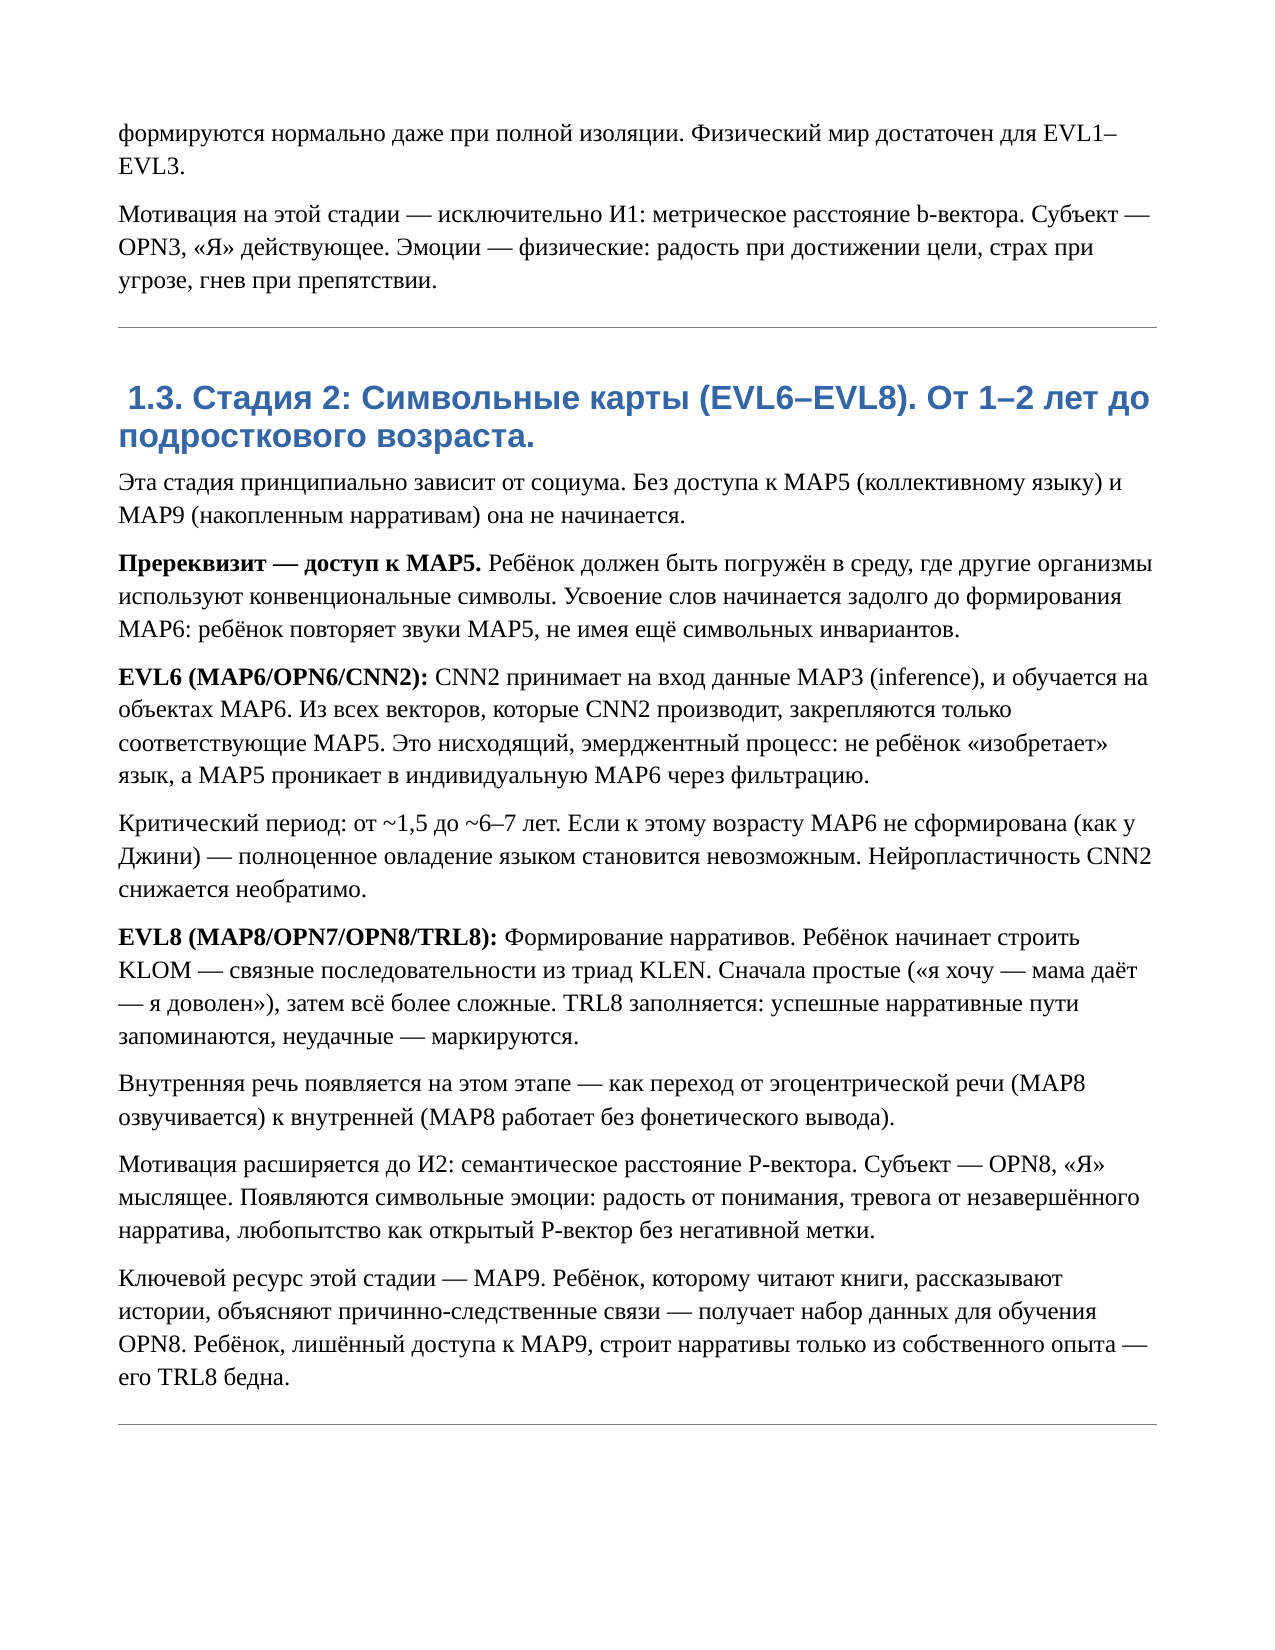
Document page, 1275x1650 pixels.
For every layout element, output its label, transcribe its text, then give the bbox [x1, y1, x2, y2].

text формируются нормально даже при полной изоляции. Физический мир достаточен для EVL1–EVL3. [118, 118, 1157, 180]
text Критический период: от ~1,5 до ~6–7 лет. Если к этому возрасту MAP6 не сформирована (как у Джини) — полноценное овладение языком становится невозможным. Нейропластичность CNN2 снижается необратимо. [118, 808, 1157, 903]
text Эта стадия принципиально зависит от социума. Без доступа к MAP5 (коллективному языку) и MAP9 (накопленным нарративам) она не начинается. [118, 467, 1157, 529]
text Мотивация на этой стадии — исключительно И1: метрическое расстояние b-вектора. Субъект — OPN3, «Я» действующее. Эмоции — физические: радость при достижении цели, страх при угрозе, гнев при препятствии. [118, 199, 1157, 293]
text Пререквизит — доступ к MAP5. Ребёнок должен быть погружён в среду, где другие организмы используют конвенциональные символы. Усвоение слов начинается задолго до формирования MAP6: ребёнок повторяет звуки MAP5, не имея ещё символьных инвариантов. [118, 548, 1157, 643]
text Ключевой ресурс этой стадии — MAP9. Ребёнок, которому читают книги, рассказывают истории, объясняют причинно-следственные связи — получает набор данных для обучения OPN8. Ребёнок, лишённый доступа к MAP9, строит нарративы только из собственного опыта — его TRL8 бедна. [118, 1263, 1157, 1391]
text EVL8 (MAP8/OPN7/OPN8/TRL8): Формирование нарративов. Ребёнок начинает строить KLOM — связные последовательности из триад KLEN. Сначала простые («я хочу — мама даёт — я доволен»), затем всё более сложные. TRL8 заполняется: успешные нарративные пути запоминаются, неудачные — маркируются. [118, 922, 1157, 1050]
subtitle Стадия 2: Символьные карты (EVL6–EVL8). От 1–2 лет до подросткового возраста. [118, 377, 1157, 455]
text Мотивация расширяется до И2: семантическое расстояние P-вектора. Субъект — OPN8, «Я» мыслящее. Появляются символьные эмоции: радость от понимания, тревога от незавершённого нарратива, любопытство как открытый P-вектор без негативной метки. [118, 1149, 1157, 1244]
text Внутренняя речь появляется на этом этапе — как переход от эгоцентрической речи (MAP8 озвучивается) к внутренней (MAP8 работает без фонетического вывода). [118, 1068, 1157, 1130]
text EVL6 (MAP6/OPN6/CNN2): CNN2 принимает на вход данные MAP3 (inference), и обучается на объектах MAP6. Из всех векторов, которые CNN2 производит, закрепляются только соответствующие MAP5. Это нисходящий, эмерджентный процесс: не ребёнок «изобретает» язык, а MAP5 проникает в индивидуальную MAP6 через фильтрацию. [118, 662, 1157, 789]
